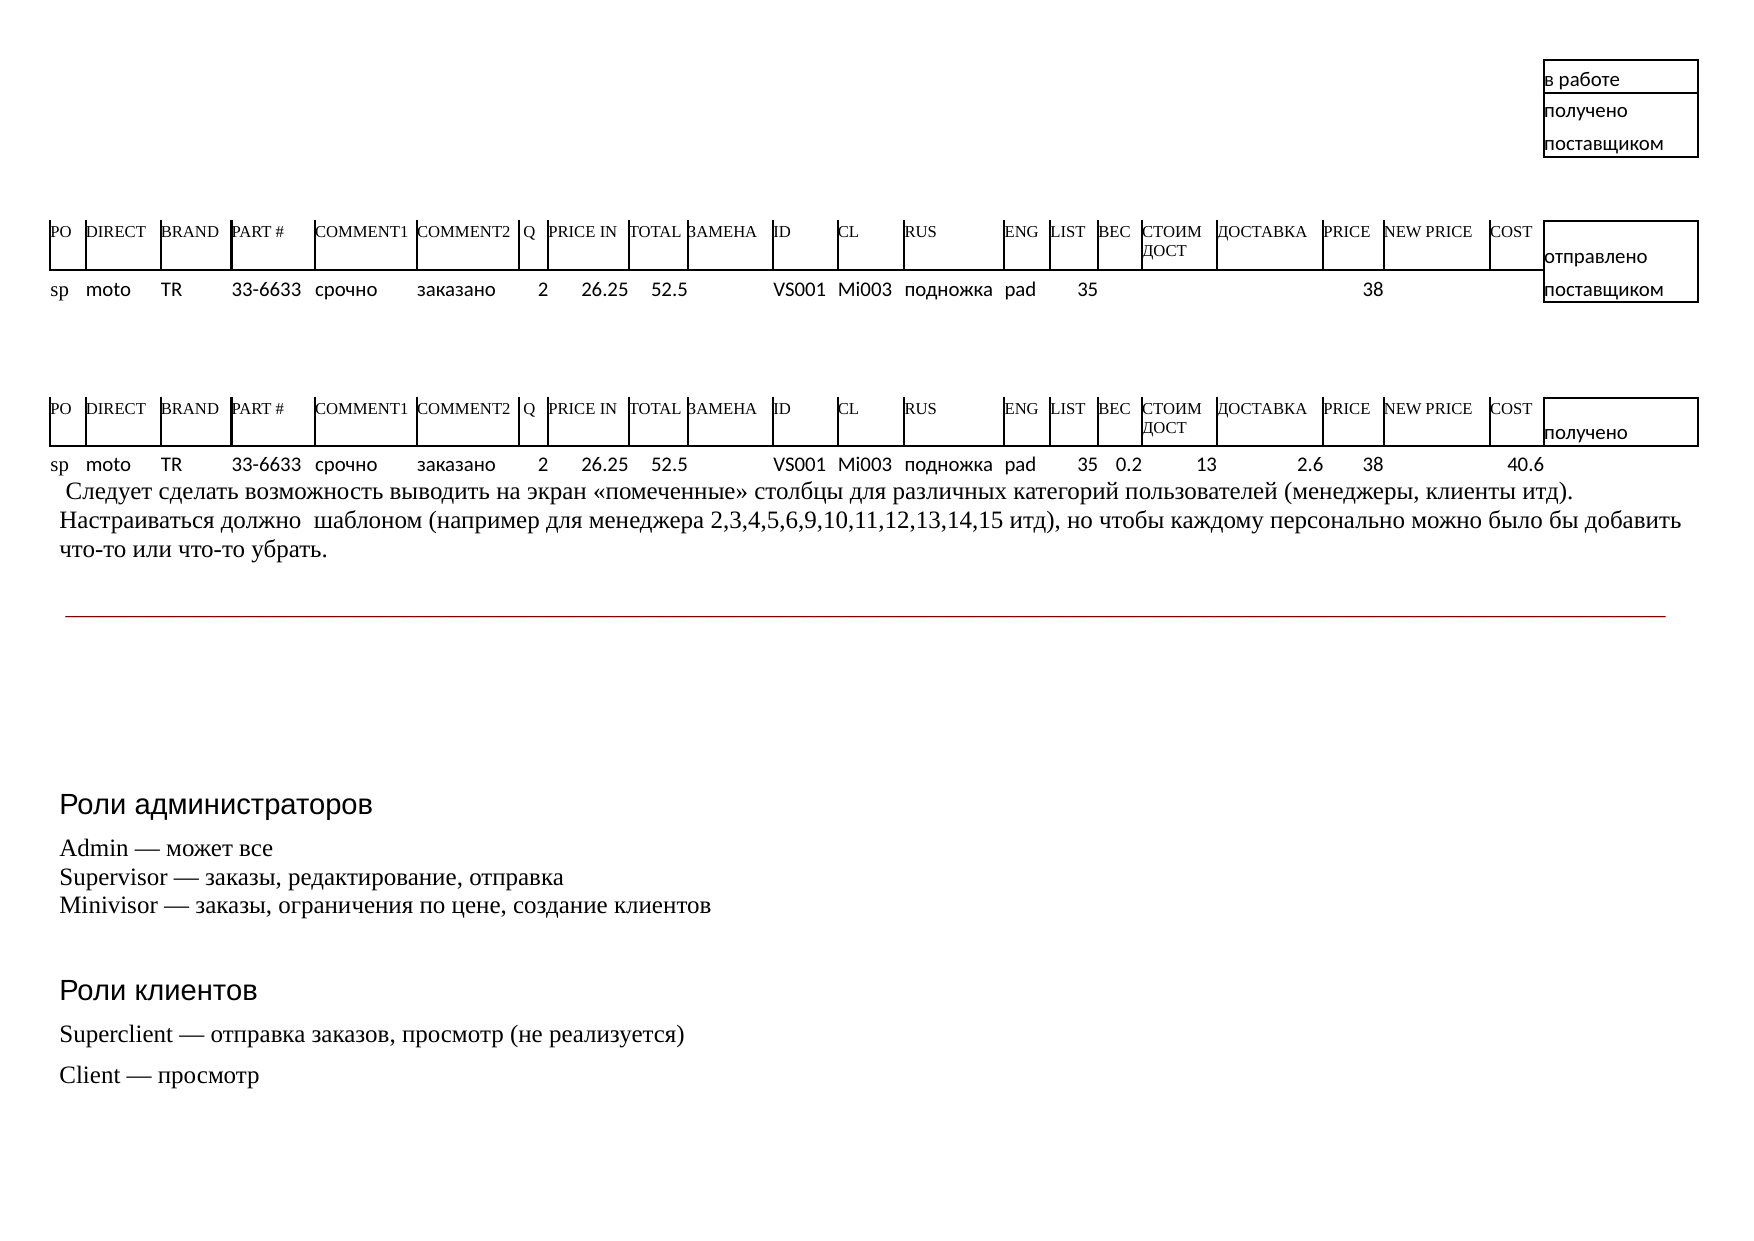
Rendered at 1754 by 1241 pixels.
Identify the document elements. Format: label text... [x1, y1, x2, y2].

table_cell [315, 364, 417, 397]
table_cell [50, 59, 86, 92]
table_cell [231, 123, 315, 156]
table_cell [1323, 123, 1383, 156]
table_cell [838, 364, 904, 397]
table_cell [1050, 156, 1098, 187]
table_cell [161, 187, 231, 220]
table_cell заказано [417, 271, 519, 301]
table_cell [1004, 333, 1050, 364]
table_cell [86, 364, 161, 397]
table_cell [688, 59, 773, 92]
table_cell [1323, 333, 1383, 364]
table_cell [1098, 187, 1142, 220]
text Client — просмотр [59, 1060, 1695, 1089]
table_cell sp [50, 447, 86, 476]
table_cell [417, 59, 519, 92]
table_cell [231, 333, 315, 364]
table_cell [773, 333, 838, 364]
table_cell [904, 333, 1004, 364]
table_cell [1098, 92, 1142, 123]
table_cell [1004, 123, 1050, 156]
table_cell [688, 333, 773, 364]
table_cell [1384, 271, 1490, 301]
table_cell [773, 364, 838, 397]
table_cell COMMENT2 [418, 220, 518, 268]
table_cell [1050, 123, 1098, 156]
table_cell [1690, 333, 1698, 364]
table_cell 52.5 [629, 447, 688, 476]
table_cell [161, 364, 231, 397]
table_cell 13 [1142, 447, 1217, 476]
table_cell [1544, 364, 1683, 397]
table_cell [688, 92, 773, 123]
table_cell [1142, 301, 1217, 332]
table_cell COMMENT2 [418, 397, 518, 445]
table_cell [688, 447, 773, 476]
table_cell [1050, 92, 1098, 123]
table_cell PO [51, 220, 85, 268]
table_cell [1142, 92, 1217, 123]
table_cell VS001 [773, 271, 838, 301]
table_cell [1490, 364, 1544, 397]
table_cell [315, 156, 417, 187]
table_cell [904, 59, 1004, 92]
table_cell COMMENT1 [316, 220, 416, 268]
table_cell [1690, 303, 1698, 332]
table_cell [50, 123, 86, 156]
table_cell RUS [905, 220, 1003, 268]
table_cell [773, 59, 838, 92]
table_cell [231, 364, 315, 397]
table_cell [86, 156, 161, 187]
table_cell в работе [1545, 61, 1697, 92]
table_cell СТОИМ ДОСТ [1143, 220, 1216, 268]
table_cell 35 [1050, 271, 1098, 301]
table_cell 26.25 [548, 447, 628, 476]
table_cell 38 [1323, 271, 1383, 301]
table_cell [519, 92, 548, 123]
table_cell [629, 156, 688, 187]
table_cell [1142, 59, 1217, 92]
table_cell [231, 92, 315, 123]
table_cell [1690, 187, 1698, 220]
table_cell [1098, 364, 1142, 397]
table_cell [50, 187, 86, 220]
table_cell [1323, 156, 1383, 187]
table_cell BRAND [162, 220, 230, 268]
text Следует сделать возможность выводить на экран «помеченные» столбцы для различных категорий пользователей (менеджеры, клиенты итд). Настраиваться должно шаблоном (например для менеджера 2,3,4,5,6,9,10,11,12,13,14,15 итд), но чтобы каждому персонально можно было бы добавить что-то или что-то убрать. [59, 476, 1695, 562]
table_cell [1690, 447, 1698, 476]
table_cell [1217, 301, 1323, 332]
table_cell CL [839, 397, 903, 445]
table_cell [161, 123, 231, 156]
table_cell 52.5 [629, 271, 688, 301]
table_cell [417, 92, 519, 123]
table_cell [50, 92, 86, 123]
table_cell ЗАМЕНА [689, 220, 772, 268]
table_cell [629, 59, 688, 92]
table_cell PRICE [1324, 220, 1383, 268]
table_cell [1684, 447, 1690, 476]
table_cell [904, 156, 1004, 187]
table_cell [838, 156, 904, 187]
table_cell NEW PRICE [1385, 220, 1489, 268]
table_cell [1384, 447, 1490, 476]
table_cell [519, 59, 548, 92]
table_cell 33-6633 [231, 271, 315, 301]
table_cell [1544, 303, 1683, 332]
table_cell срочно [315, 447, 417, 476]
table_cell [1490, 187, 1544, 220]
table_cell [417, 333, 519, 364]
table_cell [904, 364, 1004, 397]
table_cell [519, 123, 548, 156]
table_cell [86, 333, 161, 364]
table_cell [1690, 158, 1698, 187]
table_cell [1098, 333, 1142, 364]
table_cell [904, 301, 1004, 332]
table_cell [86, 301, 161, 332]
table_cell [1684, 364, 1690, 397]
table_cell [629, 123, 688, 156]
table_cell [629, 333, 688, 364]
table_cell Q [520, 397, 547, 445]
table_cell PART # [233, 220, 314, 268]
table_cell [1684, 187, 1690, 220]
table_cell [315, 59, 417, 92]
table_cell ВЕС [1099, 397, 1141, 445]
table_cell подножка [904, 271, 1004, 301]
table_cell [1050, 59, 1098, 92]
table_cell [1323, 364, 1383, 397]
table_cell [1217, 271, 1323, 301]
table_cell [1544, 333, 1683, 364]
table_cell ДОСТАВКА [1218, 220, 1322, 268]
title Роли клиентов [59, 973, 1695, 1007]
table_cell Q [520, 220, 547, 268]
table_cell [417, 301, 519, 332]
table_cell [1142, 271, 1217, 301]
table_cell [1684, 158, 1690, 187]
table_cell [161, 156, 231, 187]
table_cell [1490, 301, 1544, 332]
table_cell [315, 301, 417, 332]
table_cell [1490, 271, 1543, 301]
table_cell [838, 123, 904, 156]
table_cell [231, 301, 315, 332]
table_cell sp [50, 271, 86, 301]
table_cell [688, 301, 773, 332]
table_cell [519, 301, 548, 332]
text Admin — может все [59, 833, 1695, 862]
table_cell ВЕС [1099, 220, 1141, 268]
table_cell [688, 123, 773, 156]
table_cell [231, 59, 315, 92]
table_cell pad [1004, 271, 1050, 301]
table_cell [548, 123, 628, 156]
table_cell ENG [1005, 220, 1049, 268]
table_cell [417, 187, 519, 220]
table_cell поставщиком [1545, 269, 1697, 301]
table_cell [1684, 333, 1690, 364]
table_cell [773, 187, 838, 220]
table_cell [1004, 59, 1050, 92]
table_cell [417, 123, 519, 156]
table_cell [629, 92, 688, 123]
table_cell [1490, 123, 1543, 156]
table_cell COMMENT1 [316, 397, 416, 445]
table_cell [548, 187, 628, 220]
table_cell [519, 187, 548, 220]
table_cell [1690, 364, 1698, 397]
table_cell [1384, 123, 1490, 156]
table_cell [1098, 59, 1142, 92]
table_cell [1384, 59, 1490, 92]
table_cell COST [1491, 397, 1543, 445]
table_cell 2 [519, 271, 548, 301]
table_cell ENG [1005, 397, 1049, 445]
table_cell СТОИМ ДОСТ [1143, 397, 1216, 445]
table_cell [1217, 59, 1323, 92]
table_cell NEW PRICE [1385, 397, 1489, 445]
table_cell [1323, 59, 1383, 92]
table_cell [548, 301, 628, 332]
table_cell [773, 92, 838, 123]
table_cell [1217, 187, 1323, 220]
table_cell [1050, 333, 1098, 364]
table_cell 35 [1050, 447, 1098, 476]
table_cell [548, 92, 628, 123]
table_cell 38 [1323, 447, 1383, 476]
table_cell [1050, 364, 1098, 397]
text Supervisor — заказы, редактирование, отправка [59, 862, 1695, 891]
table_cell Mi003 [838, 447, 904, 476]
table_cell [1050, 301, 1098, 332]
table_cell [1323, 92, 1383, 123]
table_cell LIST [1051, 220, 1097, 268]
table_cell [1142, 123, 1217, 156]
table_cell [86, 92, 161, 123]
table_cell подножка [904, 447, 1004, 476]
table_cell COST [1491, 220, 1543, 268]
table_cell получено [1545, 399, 1697, 445]
table_cell [1098, 156, 1142, 187]
table_cell PART # [233, 397, 314, 445]
table_cell ЗАМЕНА [689, 397, 772, 445]
table_cell DIRECT [87, 220, 160, 268]
table_cell поставщиком [1545, 123, 1697, 156]
table_cell CL [839, 220, 903, 268]
table_cell [1050, 187, 1098, 220]
table_cell [838, 333, 904, 364]
table_cell [1490, 92, 1543, 123]
table_cell [904, 92, 1004, 123]
table_cell заказано [417, 447, 519, 476]
table_cell [315, 333, 417, 364]
table_cell [773, 301, 838, 332]
table_cell [161, 59, 231, 92]
table_cell [1490, 156, 1544, 187]
text Minivisor — заказы, ограничения по цене, создание клиентов [59, 891, 1695, 919]
table_cell 0.2 [1098, 447, 1142, 476]
table_cell moto [86, 271, 161, 301]
table_cell [161, 92, 231, 123]
table_cell TOTAL [630, 397, 687, 445]
table_cell срочно [315, 271, 417, 301]
table_cell TOTAL [630, 220, 687, 268]
table_cell 2 [519, 447, 548, 476]
table_cell [1142, 333, 1217, 364]
table_cell [1544, 447, 1683, 476]
table_cell [1544, 187, 1683, 220]
table_cell PRICE IN [549, 397, 628, 445]
table_cell [86, 187, 161, 220]
table_cell PRICE [1324, 397, 1383, 445]
table_cell [548, 59, 628, 92]
table_cell [548, 364, 628, 397]
text Superclient — отправка заказов, просмотр (не реализуется) [59, 1019, 1695, 1048]
table_cell [1323, 187, 1383, 220]
table_cell [315, 92, 417, 123]
table_cell [629, 301, 688, 332]
table_cell [1544, 158, 1683, 187]
table_cell [838, 92, 904, 123]
table_cell [1490, 333, 1544, 364]
table_cell DIRECT [87, 397, 160, 445]
table_cell [1098, 301, 1142, 332]
table_cell [1217, 123, 1323, 156]
table_cell [519, 333, 548, 364]
table_cell [1384, 301, 1490, 332]
table_cell [1384, 364, 1490, 397]
table_cell [1217, 156, 1323, 187]
table_cell [161, 333, 231, 364]
table_cell RUS [905, 397, 1003, 445]
text ________________________________________________________________________________________________________________________________ [59, 591, 1695, 620]
table_cell LIST [1051, 397, 1097, 445]
table_cell [1684, 303, 1690, 332]
title Роли администраторов [59, 787, 1695, 821]
table_cell [1098, 123, 1142, 156]
table_cell [1217, 333, 1323, 364]
table_cell [629, 187, 688, 220]
table_cell [315, 187, 417, 220]
table_cell [1004, 301, 1050, 332]
table_cell [1384, 92, 1490, 123]
table_cell [688, 187, 773, 220]
table_cell [1490, 59, 1543, 92]
table_cell ID [774, 397, 837, 445]
table_cell [1004, 156, 1050, 187]
table_cell [904, 123, 1004, 156]
table_cell [904, 187, 1004, 220]
table_cell [86, 59, 161, 92]
table_cell [417, 364, 519, 397]
table_cell [161, 301, 231, 332]
table_cell PO [51, 397, 85, 445]
table_cell [1004, 92, 1050, 123]
table_cell [1323, 301, 1383, 332]
table_cell 2.6 [1217, 447, 1323, 476]
table_cell [1098, 271, 1142, 301]
table_cell [1142, 156, 1217, 187]
table_cell [417, 156, 519, 187]
table_cell [1384, 333, 1490, 364]
table_cell [838, 187, 904, 220]
table_cell pad [1004, 447, 1050, 476]
table_cell [688, 271, 773, 301]
table_cell TR [161, 271, 231, 301]
table_cell Mi003 [838, 271, 904, 301]
table_cell moto [86, 447, 161, 476]
table_cell [1004, 364, 1050, 397]
table_cell [231, 187, 315, 220]
table_cell 26.25 [548, 271, 628, 301]
table_cell [1142, 187, 1217, 220]
table_cell ID [774, 220, 837, 268]
table_cell [1142, 364, 1217, 397]
table_cell [1217, 92, 1323, 123]
table_cell [688, 364, 773, 397]
table_cell [838, 301, 904, 332]
table_cell [1004, 187, 1050, 220]
table_cell [688, 156, 773, 187]
table_cell PRICE IN [549, 220, 628, 268]
table_cell [1384, 156, 1490, 187]
table_cell [50, 301, 86, 332]
table_cell [1384, 187, 1490, 220]
table_cell [1217, 364, 1323, 397]
table_cell [519, 156, 548, 187]
table_cell [519, 364, 548, 397]
table_cell получено [1545, 94, 1697, 123]
table_cell [50, 364, 86, 397]
table_cell [50, 333, 86, 364]
table_cell VS001 [773, 447, 838, 476]
table_cell отправлено [1545, 222, 1697, 268]
table_cell [838, 59, 904, 92]
table_cell BRAND [162, 397, 230, 445]
table_cell [773, 123, 838, 156]
table_cell [86, 123, 161, 156]
table_cell [629, 364, 688, 397]
table_cell [773, 156, 838, 187]
table_cell 33-6633 [231, 447, 315, 476]
table_cell [231, 156, 315, 187]
table_cell 40.6 [1490, 447, 1544, 476]
table_cell [50, 156, 86, 187]
table_cell [315, 123, 417, 156]
table_cell [548, 333, 628, 364]
table_cell [548, 156, 628, 187]
table_cell ДОСТАВКА [1218, 397, 1322, 445]
table_cell TR [161, 447, 231, 476]
